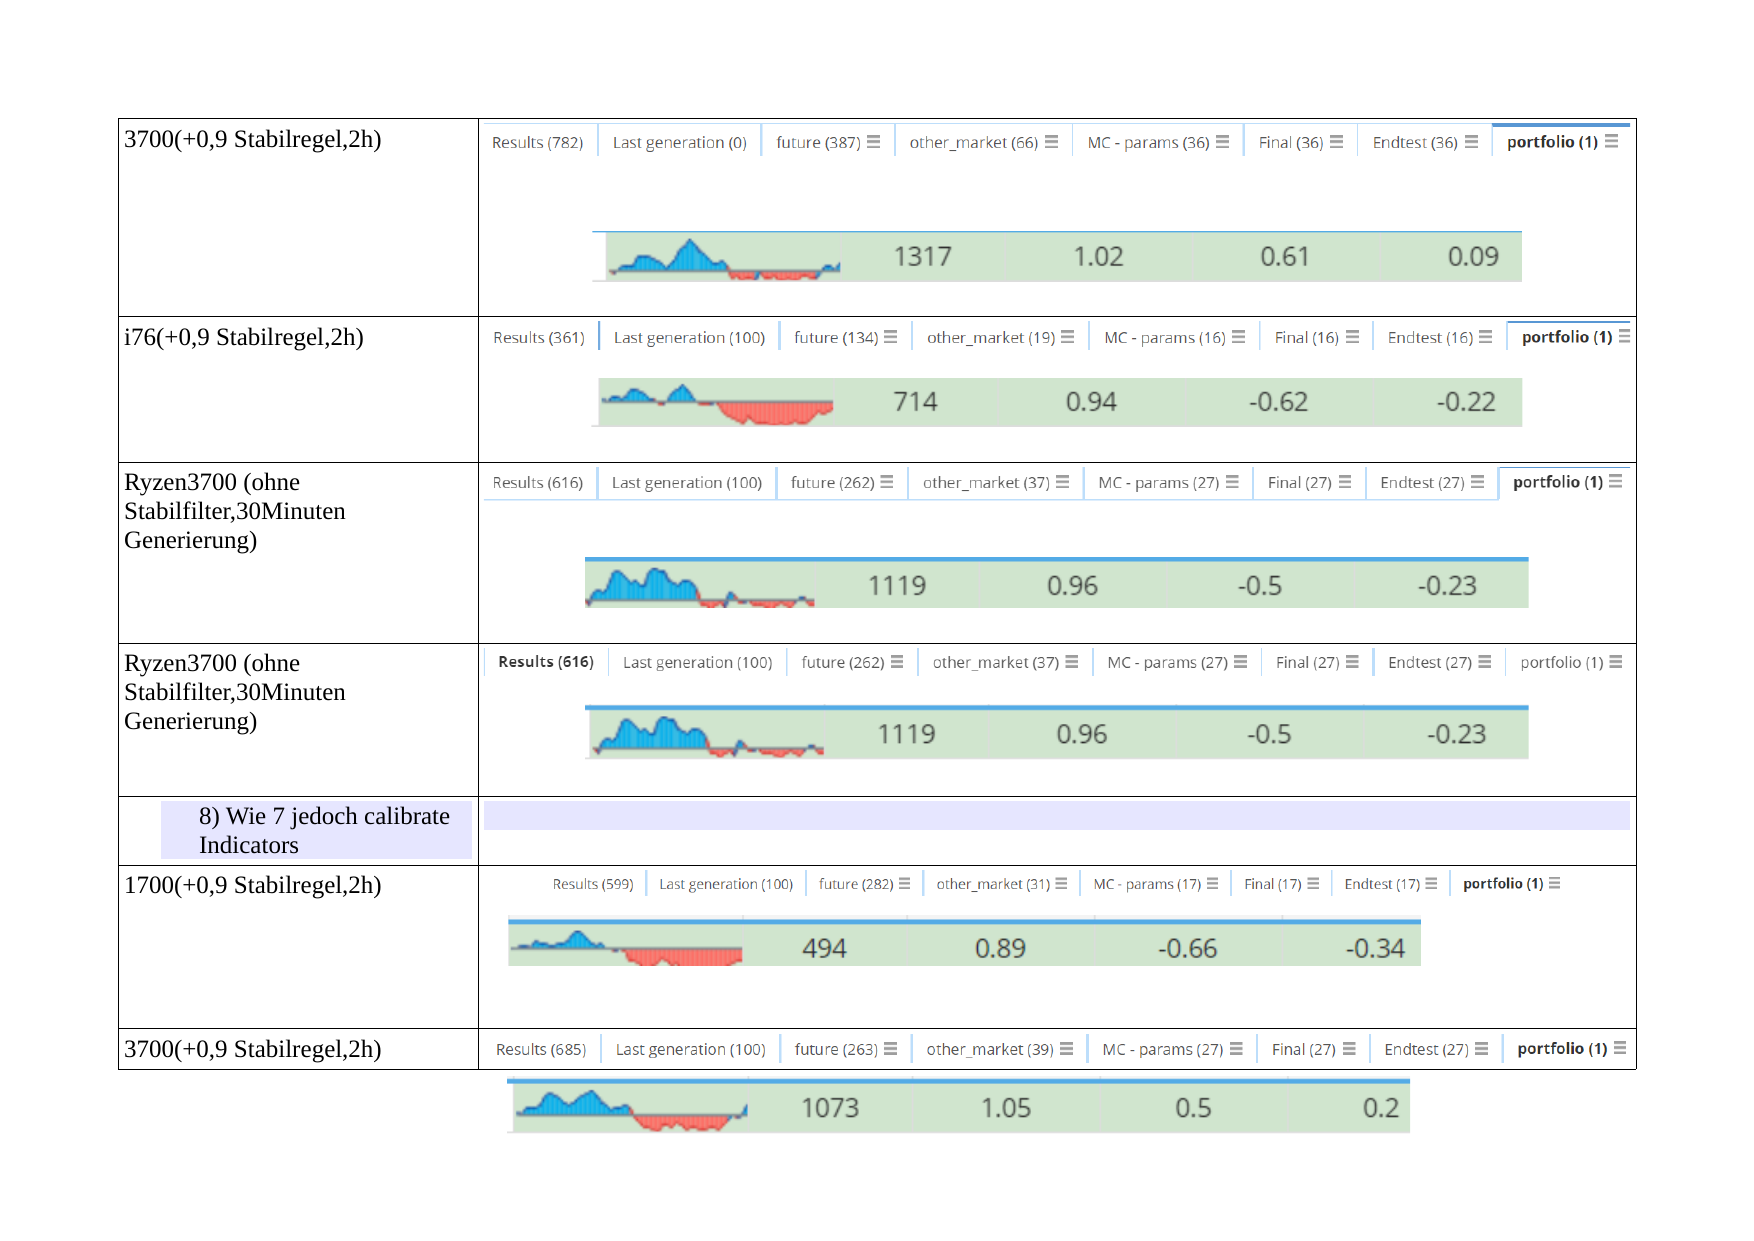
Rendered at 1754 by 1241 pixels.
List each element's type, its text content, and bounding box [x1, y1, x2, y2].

picture [585, 557, 1529, 608]
table_cell 1700(+0,9 Stabilregel,2h) [119, 866, 478, 1028]
picture [483, 1034, 1631, 1063]
picture [592, 231, 1522, 282]
table_cell Ryzen3700 (ohne Stabilfilter,30Minuten Generierung) [119, 644, 478, 796]
table_cell [479, 463, 1636, 467]
picture [591, 378, 1523, 427]
table_cell Ryzen3700 (ohne Stabilfilter,30Minuten Generierung) [119, 463, 478, 642]
picture [585, 704, 1529, 761]
picture [483, 123, 1631, 156]
table_cell [479, 1029, 1636, 1069]
table_cell [479, 797, 1636, 864]
picture [483, 648, 1631, 676]
table_cell 3700(+0,9 Stabilregel,2h) [119, 1029, 478, 1069]
picture [508, 915, 1421, 966]
picture [548, 870, 1566, 896]
table_cell [479, 644, 1636, 796]
picture [483, 467, 1631, 501]
table_cell [479, 317, 1636, 462]
table_cell [479, 468, 1636, 642]
picture [507, 1076, 1411, 1135]
table_cell [479, 866, 1636, 1028]
table_cell 3700(+0,9 Stabilregel,2h) [119, 119, 478, 316]
picture [483, 321, 1631, 350]
table_cell [479, 119, 1636, 316]
table_cell 8) Wie 7 jedoch calibrate Indicators [119, 797, 478, 864]
table_cell i76(+0,9 Stabilregel,2h) [119, 317, 478, 462]
